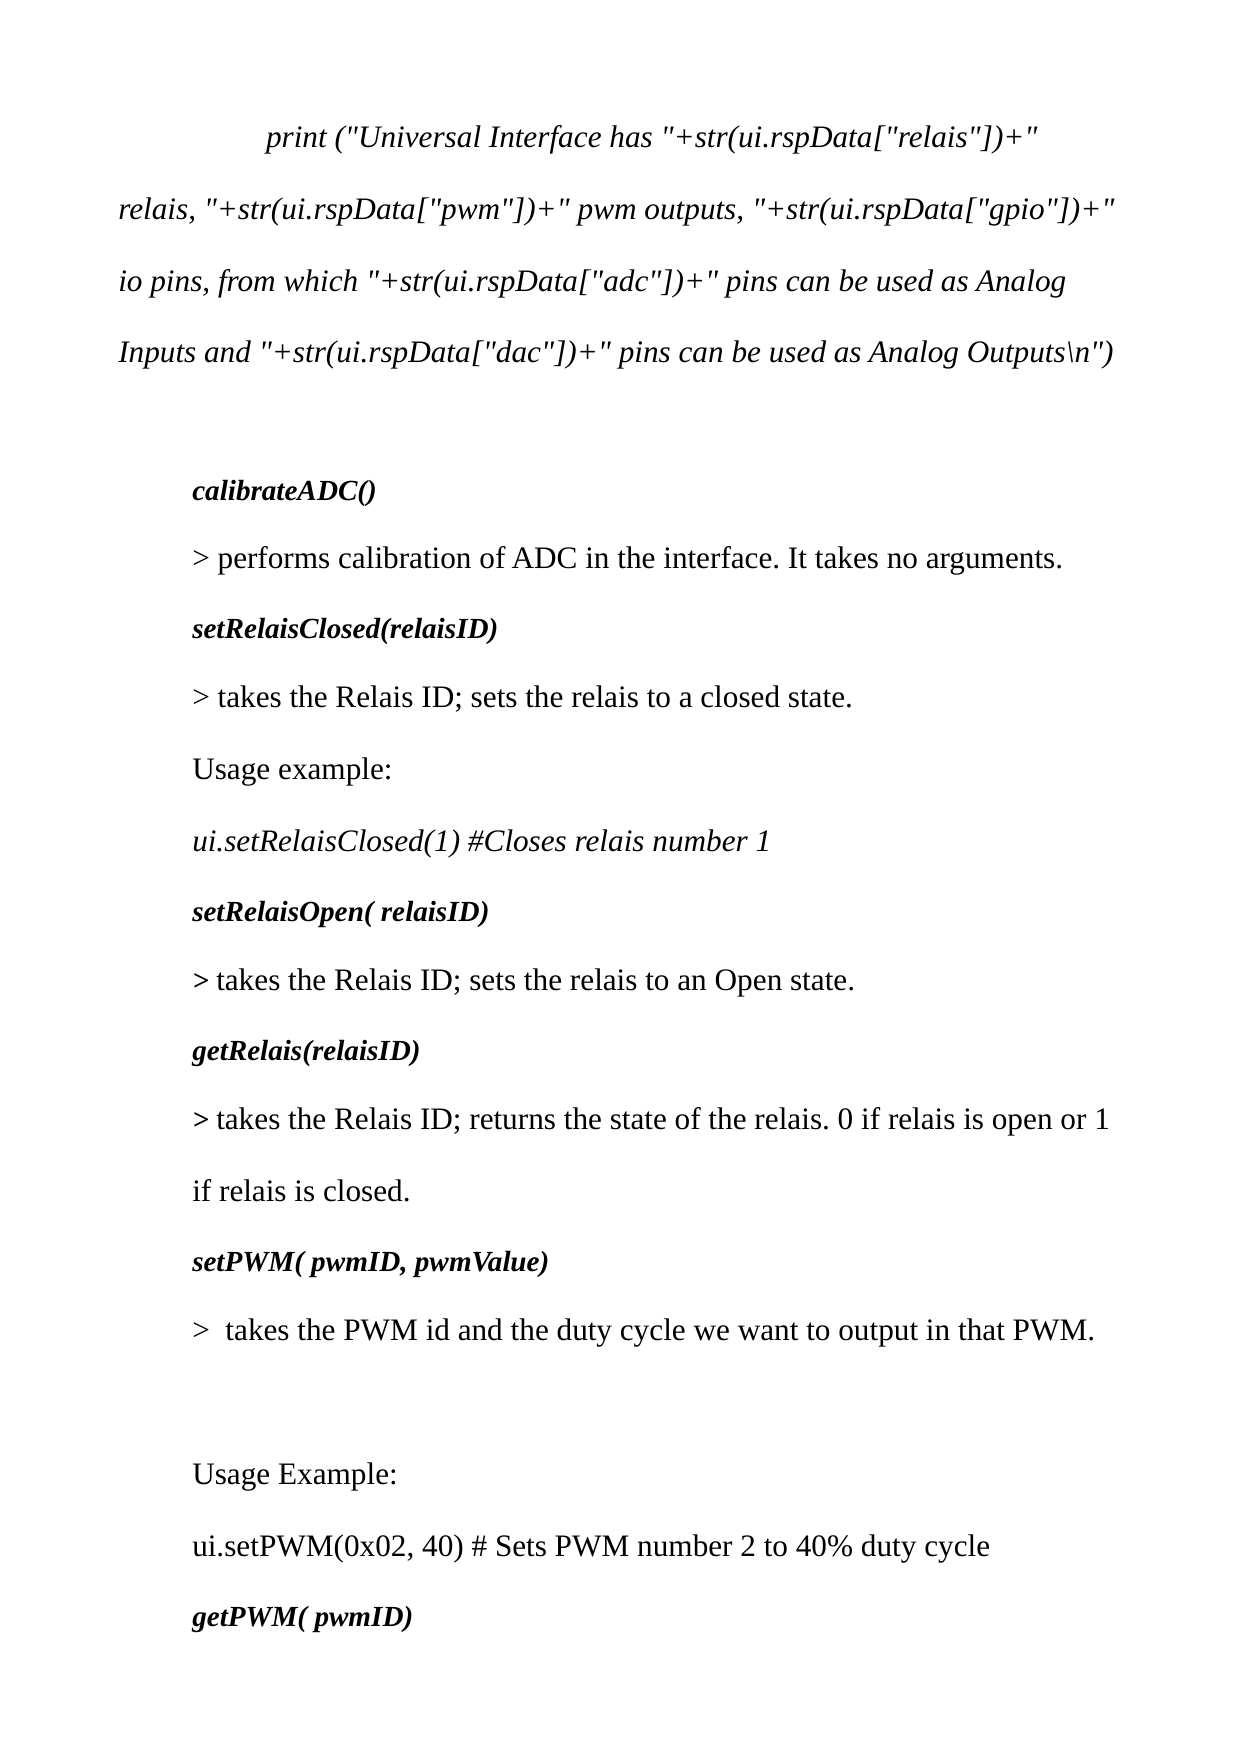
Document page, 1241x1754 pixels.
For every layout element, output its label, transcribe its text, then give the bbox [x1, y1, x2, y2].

text print ("Universal Interface has "+str(ui.rspData["relais"])+" relais, "+str(ui.rspData["pwm"])+" pwm outputs, "+str(ui.rspData["gpio"])+" io pins, from which "+str(ui.rspData["adc"])+" pins can be used as Analog Inputs and "+str(ui.rspData["dac"])+" pins can be used as Analog Outputs\n") [118, 118, 1122, 370]
text > takes the PWM id and the duty cycle we want to output in that PWM. [118, 1311, 1122, 1347]
text > performs calibration of ADC in the interface. It takes no arguments. [118, 540, 1122, 576]
text > takes the Relais ID; sets the relais to a closed state. [118, 679, 1122, 715]
text getRelais(relaisID) [118, 1033, 1122, 1067]
text > takes the Relais ID; returns the state of the relais. 0 if relais is open or 1 if relais is closed. [118, 1100, 1122, 1208]
text setPWM( pwmID, pwmValue) [118, 1244, 1122, 1278]
text ui.setRelaisClosed(1) #Closes relais number 1 [118, 822, 1122, 858]
text ui.setPWM(0x02, 40) # Sets PWM number 2 to 40% duty cycle [118, 1527, 1122, 1563]
text setRelaisOpen( relaisID) [118, 894, 1122, 928]
text setRelaisClosed(relaisID) [118, 612, 1122, 645]
text calibrateADC() [118, 473, 1122, 506]
text > takes the Relais ID; sets the relais to an Open state. [118, 961, 1122, 997]
text Usage example: [118, 751, 1122, 787]
text getPWM( pwmID) [118, 1599, 1122, 1632]
text Usage Example: [118, 1455, 1122, 1491]
